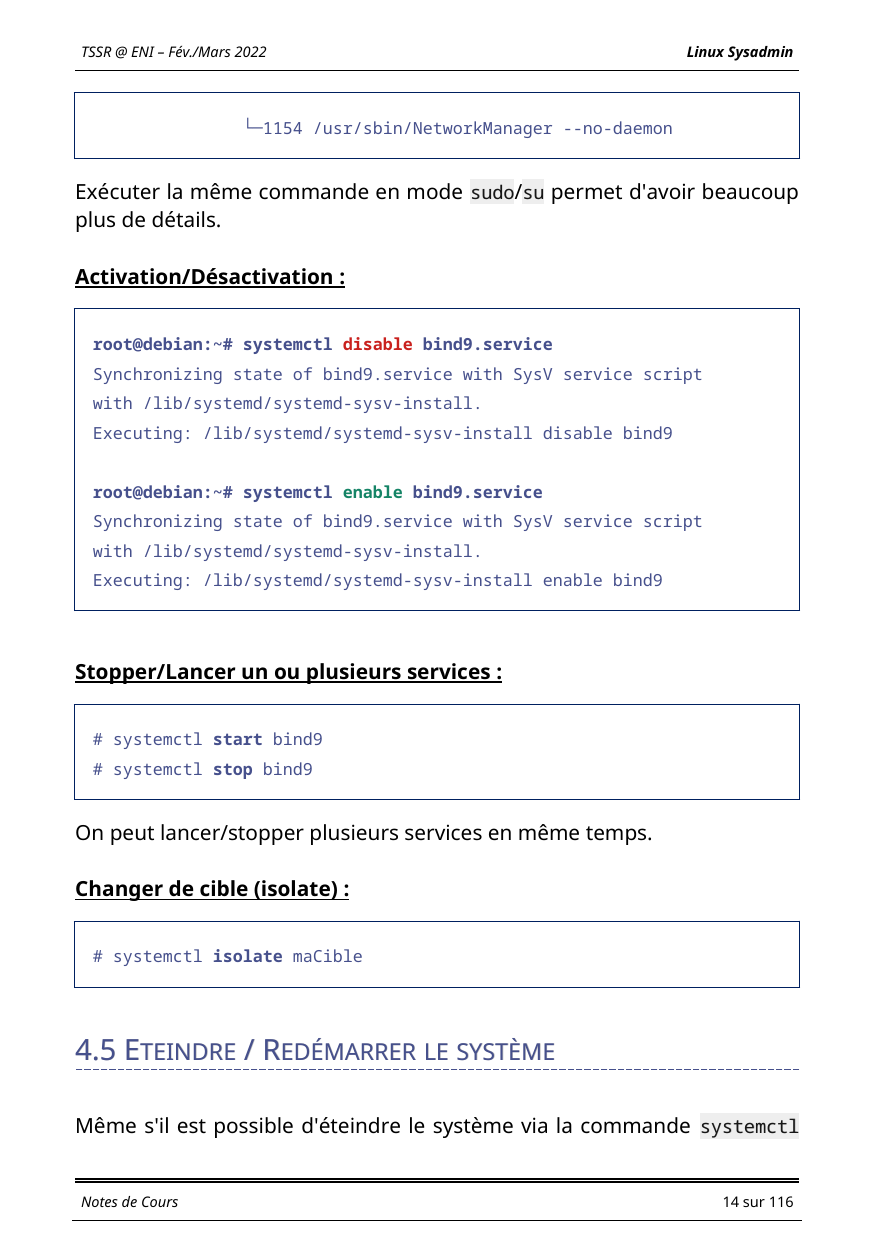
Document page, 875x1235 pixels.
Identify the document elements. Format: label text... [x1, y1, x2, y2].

text Stopper/Lancer un ou plusieurs services : [75, 657, 799, 686]
text Activation/Désactivation : [75, 262, 799, 291]
text Changer de cible (isolate) : [75, 874, 799, 903]
text # systemctl stop bind9 [75, 733, 799, 799]
text Executing: /lib/systemd/systemd‐sysv‐install enable bind9 [75, 544, 799, 610]
text Même s'il est possible d'éteindre le système via la commande systemctl [75, 1111, 799, 1139]
text Exécuter la même commande en mode sudo/su permet d'avoir beaucoup plus de détails. [75, 177, 799, 234]
text Synchronizing state of bind9.service with SysV service script with /lib/systemd/systemd‐sysv‐install. [75, 338, 799, 397]
text 4.5 Eteindre / Redémarrer le système [75, 1029, 799, 1070]
text root@debian:~# systemctl enable bind9.service [75, 456, 799, 485]
text └─1154 /usr/sbin/NetworkManager --no-daemon [75, 93, 799, 158]
text Synchronizing state of bind9.service with SysV service script with /lib/systemd/systemd‐sysv‐install. [75, 485, 799, 544]
text Executing: /lib/systemd/systemd‐sysv‐install disable bind9 [75, 397, 799, 445]
text # systemctl isolate maCible [75, 922, 799, 987]
text On peut lancer/stopper plusieurs services en même temps. [75, 818, 799, 846]
text root@debian:~# systemctl disable bind9.service [75, 309, 799, 338]
text # systemctl start bind9 [75, 705, 799, 733]
